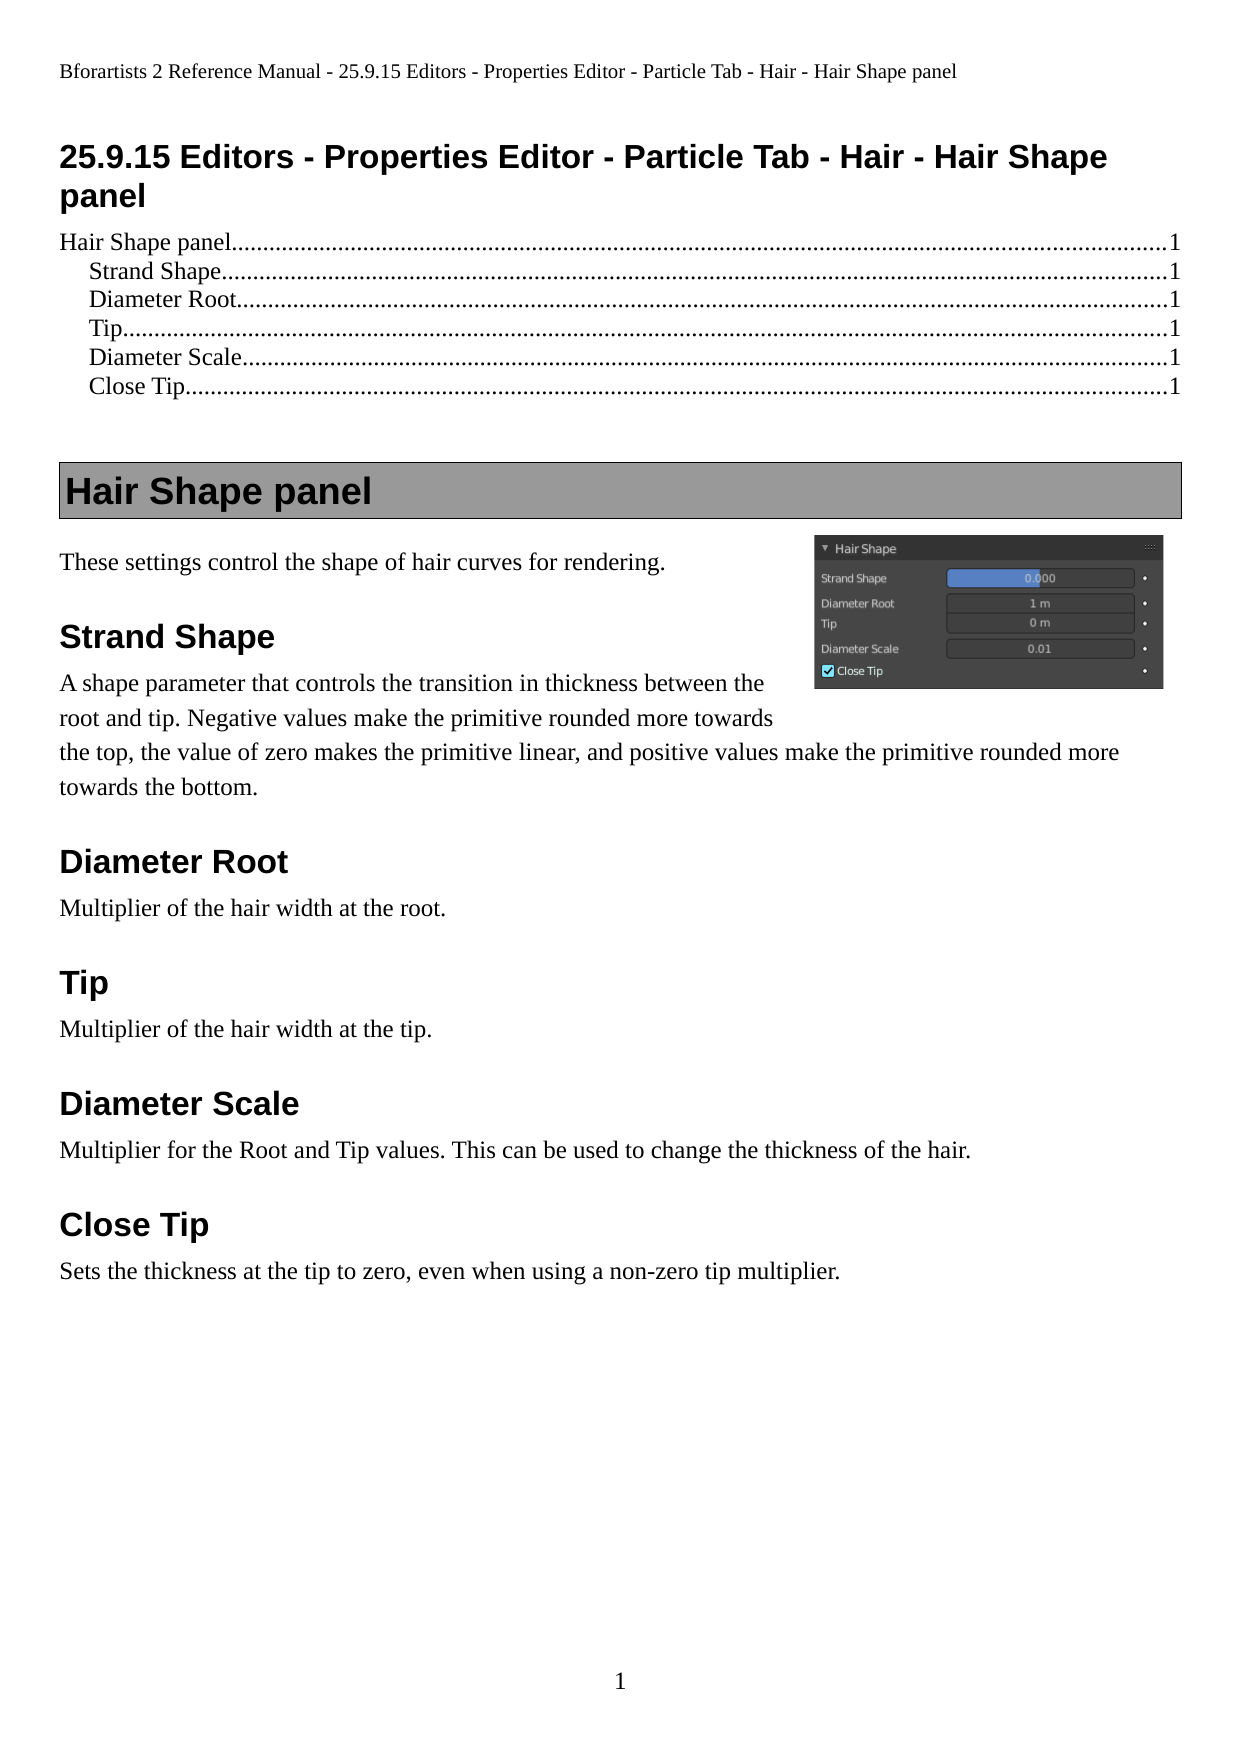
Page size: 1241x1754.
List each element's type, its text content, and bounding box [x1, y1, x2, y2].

subtitle Tip [59, 962, 1181, 1001]
text Diameter Root 1 [88, 284, 1181, 313]
subtitle Close Tip [59, 1204, 1181, 1243]
subtitle Diameter Root [59, 841, 1181, 880]
text Close Tip 1 [88, 371, 1181, 399]
subtitle Strand Shape [59, 617, 814, 656]
text These settings control the shape of hair curves for rendering. [59, 547, 814, 576]
picture [814, 535, 1164, 689]
text Sets the thickness at the tip to zero, even when using a non-zero tip multiplier. [59, 1256, 1181, 1284]
text Strand Shape 1 [88, 256, 1181, 284]
text Multiplier of the hair width at the tip. [59, 1014, 1181, 1042]
text Tip 1 [88, 313, 1181, 342]
text Diameter Scale 1 [88, 342, 1181, 371]
text Multiplier for the Root and Tip values. This can be used to change the thickness of the hair. [59, 1135, 1181, 1163]
subtitle [1164, 617, 1181, 656]
subtitle 25.9.15 Editors - Properties Editor - Particle Tab - Hair - Hair Shape panel [59, 138, 1181, 214]
text A shape parameter that controls the transition in thickness between the root and tip. Negative values make the primitive rounded more towards the top, the value of zero makes the primitive linear, and positive values make the primitive rounded more towards the bottom. [59, 668, 1181, 800]
text Multiplier of the hair width at the root. [59, 893, 1181, 921]
text Hair Shape panel 1 [59, 227, 1181, 256]
table_header Hair Shape panel [60, 463, 1181, 518]
subtitle Diameter Scale [59, 1083, 1181, 1122]
